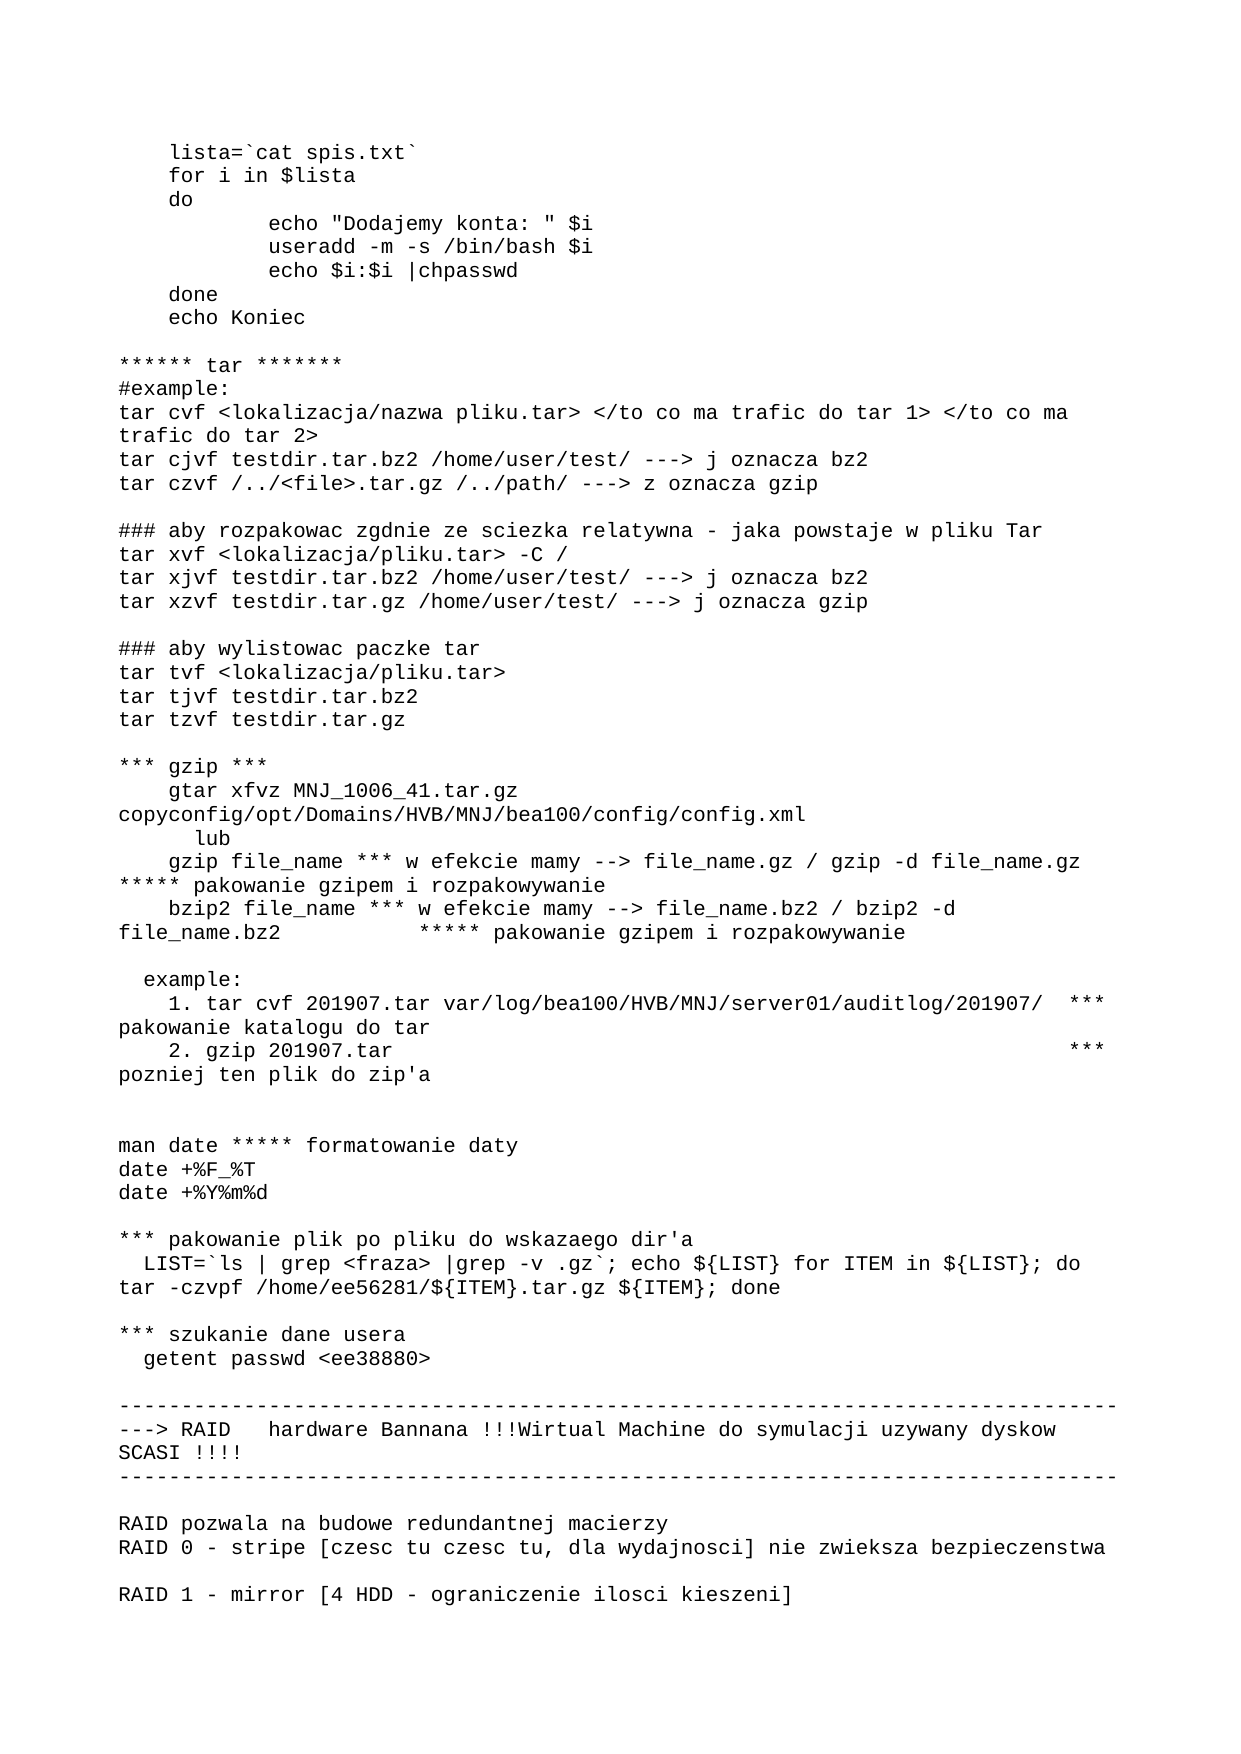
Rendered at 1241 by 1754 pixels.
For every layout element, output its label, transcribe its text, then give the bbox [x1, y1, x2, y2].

text date +%Y%m%d [118, 1182, 1122, 1206]
text lista=`cat spis.txt` [118, 142, 1122, 165]
text gzip file_name *** w efekcie mamy --> file_name.gz / gzip -d file_name.gz ***** pakowanie gzipem i rozpakowywanie [118, 851, 1122, 898]
text getent passwd <ee38880> [118, 1348, 1122, 1371]
text echo "Dodajemy konta: " $i [118, 213, 1122, 236]
text echo Koniec [118, 307, 1122, 331]
text do [118, 189, 1122, 213]
text ### aby wylistowac paczke tar [118, 638, 1122, 662]
text #example: [118, 378, 1122, 402]
text ---> RAID hardware Bannana !!!Wirtual Machine do symulacji uzywany dyskow SCASI !!!! [118, 1419, 1122, 1466]
text tar cvf <lokalizacja/nazwa pliku.tar> </to co ma trafic do tar 1> </to co ma trafic do tar 2> [118, 402, 1122, 449]
text -------------------------------------------------------------------------------- [118, 1395, 1122, 1419]
text tar tjvf testdir.tar.bz2 [118, 686, 1122, 709]
text tar xjvf testdir.tar.bz2 /home/user/test/ ---> j oznacza bz2 [118, 567, 1122, 591]
text RAID pozwala na budowe redundantnej macierzy [118, 1513, 1122, 1537]
text man date ***** formatowanie daty [118, 1135, 1122, 1158]
text useradd -m -s /bin/bash $i [118, 236, 1122, 260]
text tar tzvf testdir.tar.gz [118, 709, 1122, 733]
text 2. gzip 201907.tar *** pozniej ten plik do zip'a [118, 1040, 1122, 1088]
text *** szukanie dane usera [118, 1324, 1122, 1348]
text LIST=`ls | grep <fraza> |grep -v .gz`; echo ${LIST} for ITEM in ${LIST}; do tar -czvpf /home/ee56281/${ITEM}.tar.gz ${ITEM}; done [118, 1253, 1122, 1300]
text *** gzip *** [118, 757, 1122, 780]
text done [118, 284, 1122, 307]
text date +%F_%T [118, 1158, 1122, 1182]
text *** pakowanie plik po pliku do wskazaego dir'a [118, 1229, 1122, 1253]
text RAID 1 - mirror [4 HDD - ograniczenie ilosci kieszeni] [118, 1584, 1122, 1608]
text tar xvf <lokalizacja/pliku.tar> -C / [118, 544, 1122, 567]
text tar cjvf testdir.tar.bz2 /home/user/test/ ---> j oznacza bz2 [118, 449, 1122, 473]
text RAID 0 - stripe [czesc tu czesc tu, dla wydajnosci] nie zwieksza bezpieczenstwa [118, 1537, 1122, 1561]
text tar tvf <lokalizacja/pliku.tar> [118, 662, 1122, 686]
text ### aby rozpakowac zgdnie ze sciezka relatywna - jaka powstaje w pliku Tar [118, 520, 1122, 544]
text for i in $lista [118, 165, 1122, 189]
text example: [118, 969, 1122, 993]
text echo $i:$i |chpasswd [118, 260, 1122, 284]
text 1. tar cvf 201907.tar var/log/bea100/HVB/MNJ/server01/auditlog/201907/ *** pakowanie katalogu do tar [118, 993, 1122, 1040]
text gtar xfvz MNJ_1006_41.tar.gz copyconfig/opt/Domains/HVB/MNJ/bea100/config/config.xml [118, 780, 1122, 827]
text lub [118, 827, 1122, 851]
text tar czvf /../<file>.tar.gz /../path/ ---> z oznacza gzip [118, 473, 1122, 496]
text ****** tar ******* [118, 354, 1122, 378]
text tar xzvf testdir.tar.gz /home/user/test/ ---> j oznacza gzip [118, 591, 1122, 615]
text -------------------------------------------------------------------------------- [118, 1466, 1122, 1489]
text bzip2 file_name *** w efekcie mamy --> file_name.bz2 / bzip2 -d file_name.bz2 ***** pakowanie gzipem i rozpakowywanie [118, 898, 1122, 946]
